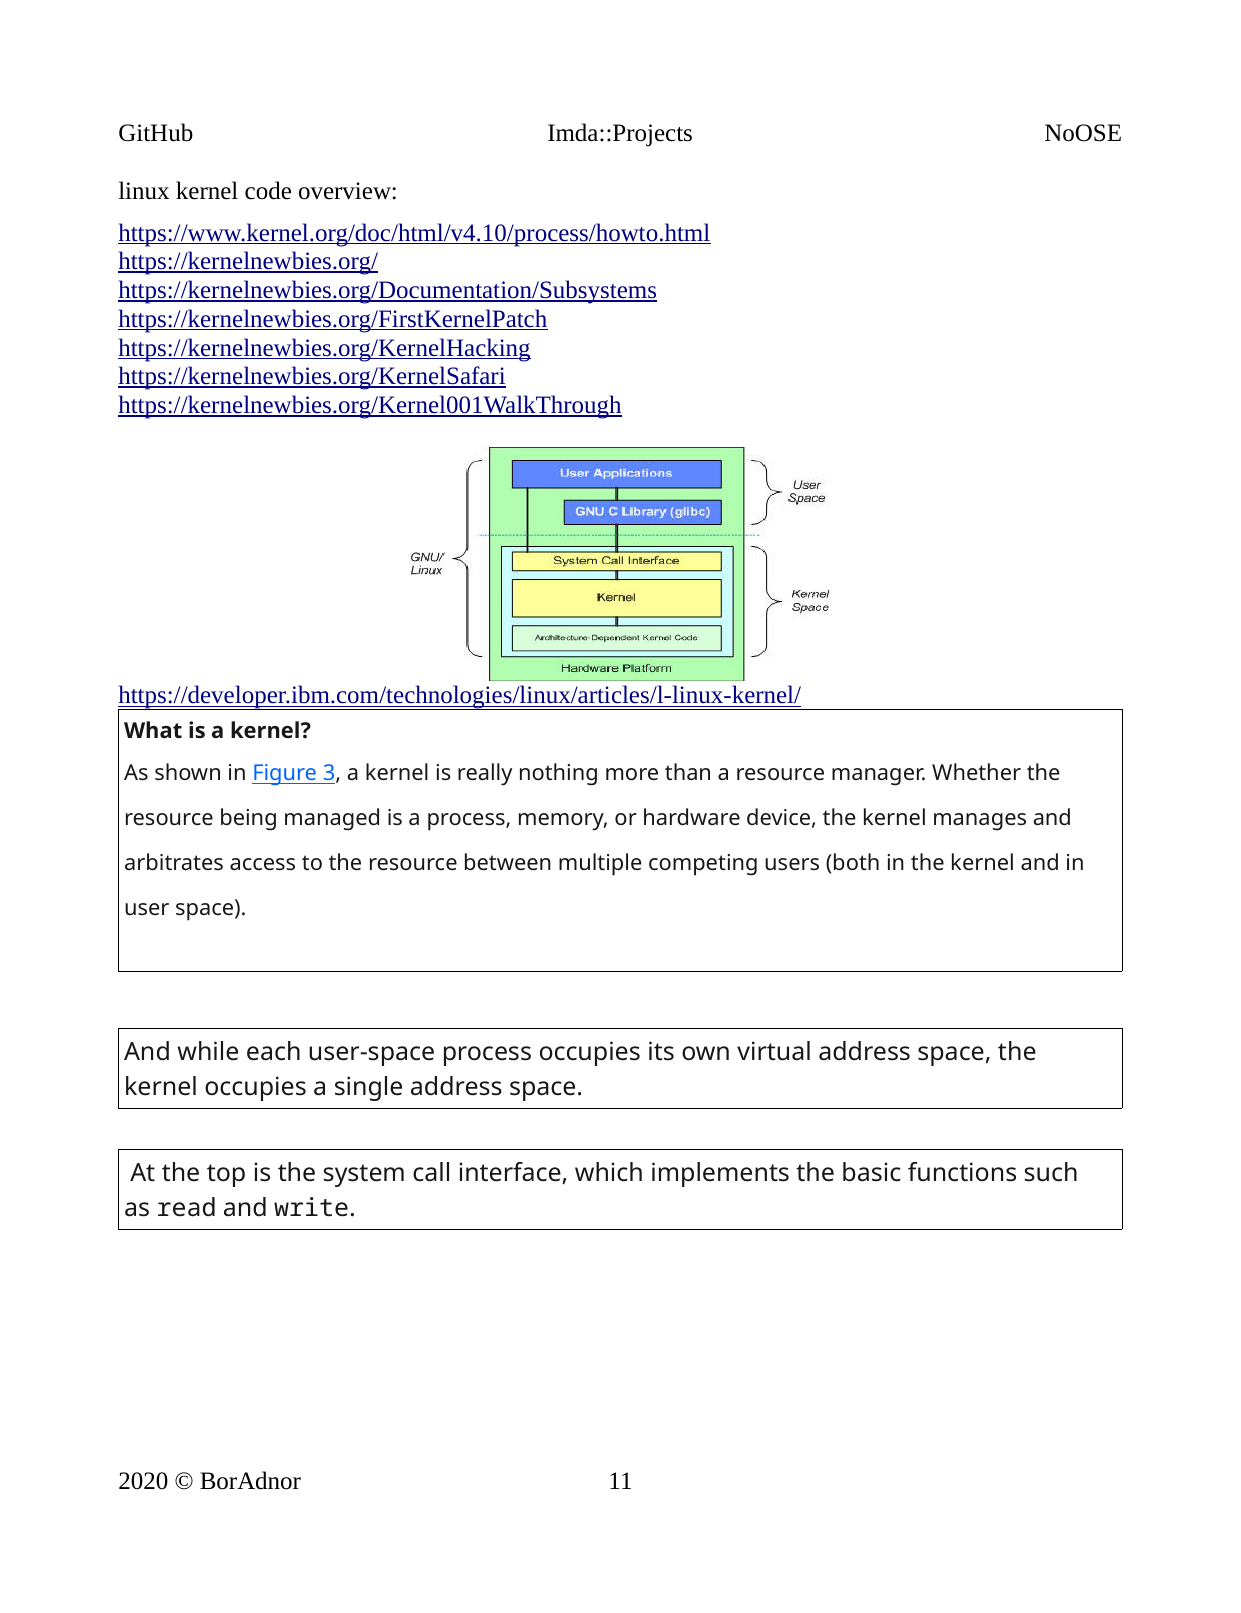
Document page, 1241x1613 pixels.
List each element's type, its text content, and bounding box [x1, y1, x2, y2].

text https://kernelnewbies.org/FirstKernelPatch [118, 304, 1122, 333]
text https://www.kernel.org/doc/html/v4.10/process/howto.html [118, 218, 1122, 246]
text https://kernelnewbies.org/ [118, 246, 1122, 275]
table_header And while each user-space process occupies its own virtual address space, the kernel occupies a single address space. [119, 1029, 1122, 1108]
text https://developer.ibm.com/technologies/linux/articles/l-linux-kernel/ [118, 681, 1122, 709]
text https://kernelnewbies.org/KernelSafari [118, 361, 1122, 390]
table_header What is a kernel? As shown in Figure 3, a kernel is really nothing more than a resource manager. Whether the resource being managed is a process, memory, or hardware device, the kernel manages and arbitrates access to the resource between multiple competing users (both in the kernel and in user space). [119, 710, 1122, 971]
picture [410, 447, 830, 681]
text https://kernelnewbies.org/Kernel001WalkThrough [118, 390, 1122, 419]
text https://kernelnewbies.org/KernelHacking [118, 333, 1122, 361]
text https://kernelnewbies.org/Documentation/Subsystems [118, 275, 1122, 304]
text linux kernel code overview: [118, 176, 1122, 205]
table_header At the top is the system call interface, which implements the basic functions such as read and write. [119, 1150, 1122, 1229]
